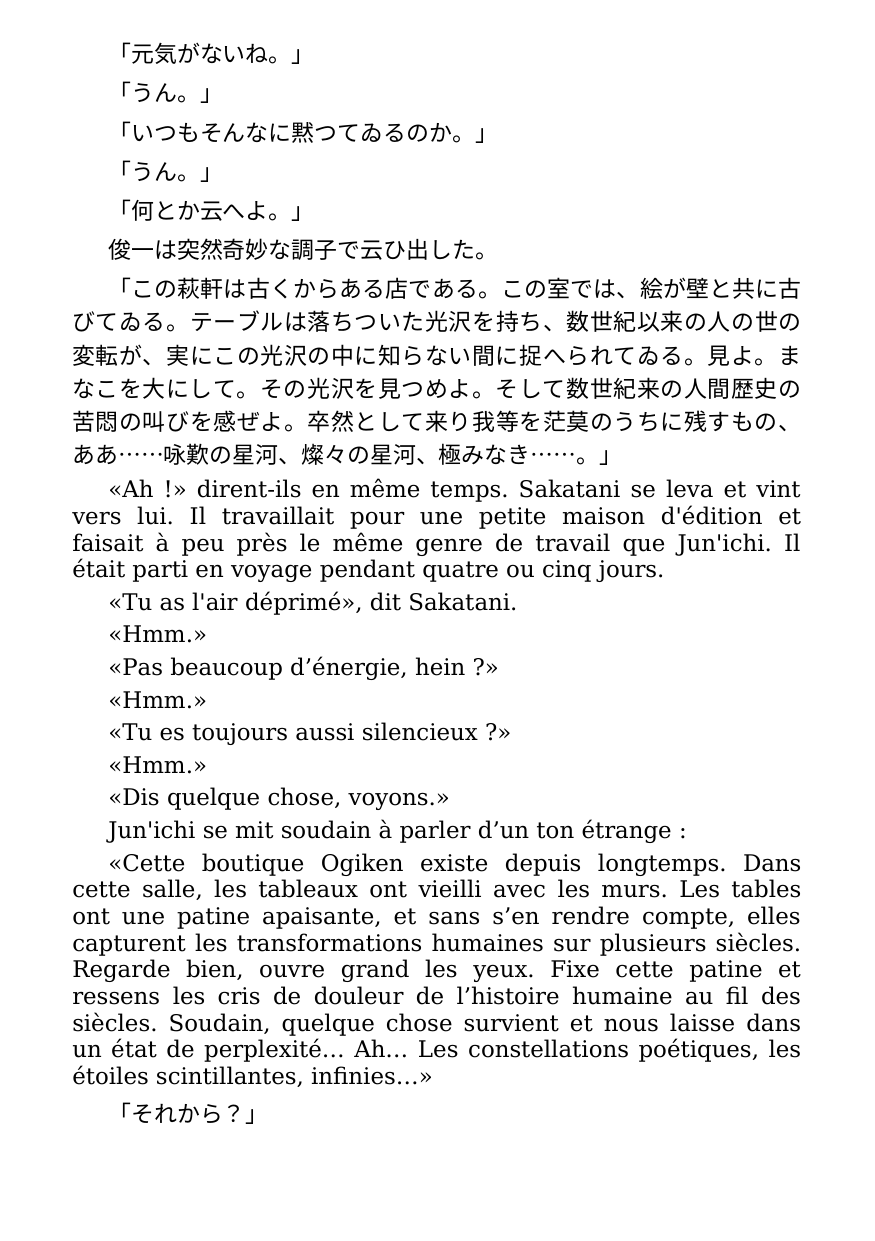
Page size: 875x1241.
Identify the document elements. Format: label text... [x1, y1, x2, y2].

text 「それから？」 [72, 1096, 802, 1129]
text «Ah !» dirent-ils en même temps. Sakatani se leva et vint vers lui. Il travaillait pour une petite maison d'édition et faisait à peu près le même genre de travail que Jun'ichi. Il était parti en voyage pendant quatre ou cinq jours. [72, 476, 802, 583]
text Jun'ichi se mit soudain à parler d’un ton étrange : [72, 817, 802, 844]
text 「いつもそんなに黙つてゐるのか。」 [72, 114, 802, 148]
text «Hmm.» [72, 687, 802, 713]
text «Tu es toujours aussi silencieux ?» [72, 719, 802, 746]
text «Pas beaucoup d’énergie, hein ?» [72, 654, 802, 681]
text 「元気がないね。」 [72, 36, 802, 69]
text «Hmm.» [72, 622, 802, 648]
text 「うん。」 [72, 75, 802, 108]
text 「うん。」 [72, 153, 802, 187]
text «Dis quelque chose, voyons.» [72, 784, 802, 811]
text 俊一は突然奇妙な調子で云ひ出した。 [72, 232, 802, 265]
text 「何とか云へよ。」 [72, 193, 802, 226]
text «Tu as l'air déprimé», dit Sakatani. [72, 589, 802, 616]
text 「この萩軒は古くからある店である。この室では、絵が壁と共に古びてゐる。テーブルは落ちついた光沢を持ち、数世紀以来の人の世の変転が、実にこの光沢の中に知らない間に捉へられてゐる。見よ。まなこを大にして。その光沢を見つめよ。そして数世紀来の人間歴史の苦悶の叫びを感ぜよ。卒然として来り我等を茫莫のうちに残すもの、ああ……咏歎の星河、燦々の星河、極みなき……。」 [72, 271, 802, 470]
text «Cette boutique Ogiken existe depuis longtemps. Dans cette salle, les tableaux ont vieilli avec les murs. Les tables ont une patine apaisante, et sans s’en rendre compte, elles capturent les transformations humaines sur plusieurs siècles. Regarde bien, ouvre grand les yeux. Fixe cette patine et ressens les cris de douleur de l’histoire humaine au fil des siècles. Soudain, quelque chose survient et nous laisse dans un état de perplexité… Ah… Les constellations poétiques, les étoiles scintillantes, infinies…» [72, 850, 802, 1090]
text «Hmm.» [72, 752, 802, 779]
